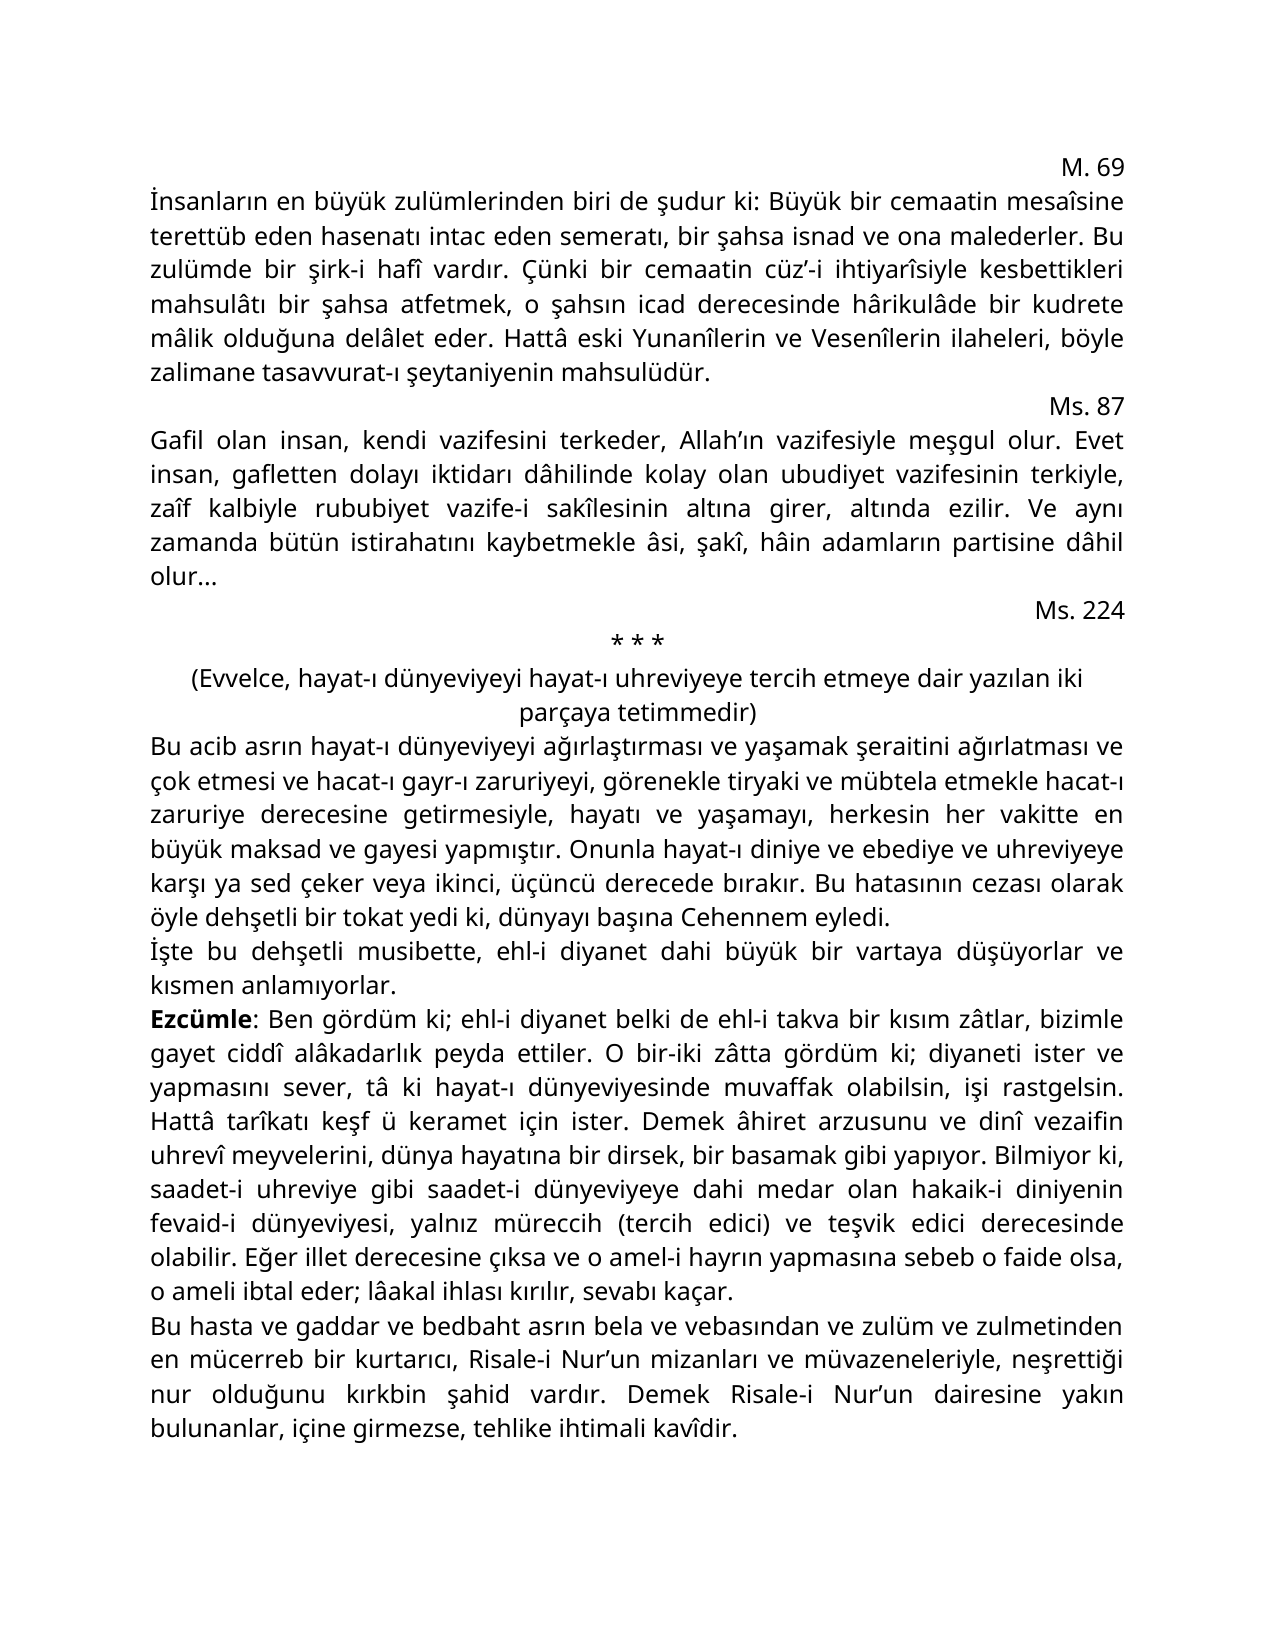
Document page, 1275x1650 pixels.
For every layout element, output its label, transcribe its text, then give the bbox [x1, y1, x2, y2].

text İşte bu dehşetli musibette, ehl-i diyanet dahi büyük bir vartaya düşüyorlar ve kısmen anlamıyorlar. [150, 933, 1125, 1002]
text Bu acib asrın hayat-ı dünyeviyeyi ağırlaştırması ve yaşamak şeraitini ağırlatması ve çok etmesi ve hacat-ı gayr-ı zaruriyeyi, görenekle tiryaki ve mübtela etmekle hacat-ı zaruriye derecesine getirmesiyle, hayatı ve yaşamayı, herkesin her vakitte en büyük maksad ve gayesi yapmıştır. Onunla hayat-ı diniye ve ebediye ve uhreviyeye karşı ya sed çeker veya ikinci, üçüncü derecede bırakır. Bu hatasının cezası olarak öyle dehşetli bir tokat yedi ki, dünyayı başına Cehennem eyledi. [150, 729, 1125, 933]
text M. 69 [150, 150, 1125, 184]
text Ezcümle: Ben gördüm ki; ehl-i diyanet belki de ehl-i takva bir kısım zâtlar, bizimle gayet ciddî alâkadarlık peyda ettiler. O bir-iki zâtta gördüm ki; diyaneti ister ve yapmasını sever, tâ ki hayat-ı dünyeviyesinde muvaffak olabilsin, işi rastgelsin. Hattâ tarîkatı keşf ü keramet için ister. Demek âhiret arzusunu ve dinî vezaifin uhrevî meyvelerini, dünya hayatına bir dirsek, bir basamak gibi yapıyor. Bilmiyor ki, saadet-i uhreviye gibi saadet-i dünyeviyeye dahi medar olan hakaik-i diniyenin fevaid-i dünyeviyesi, yalnız müreccih (tercih edici) ve teşvik edici derecesinde olabilir. Eğer illet derecesine çıksa ve o amel-i hayrın yapmasına sebeb o faide olsa, o ameli ibtal eder; lâakal ihlası kırılır, sevabı kaçar. [150, 1002, 1125, 1308]
text Ms. 224 [150, 593, 1125, 627]
text Gafil olan insan, kendi vazifesini terkeder, Allah’ın vazifesiyle meşgul olur. Evet insan, gafletten dolayı iktidarı dâhilinde kolay olan ubudiyet vazifesinin terkiyle, zaîf kalbiyle rububiyet vazife-i sakîlesinin altına girer, altında ezilir. Ve aynı zamanda bütün istirahatını kaybetmekle âsi, şakî, hâin adamların partisine dâhil olur... [150, 422, 1125, 593]
text İnsanların en büyük zulümlerinden biri de şudur ki: Büyük bir cemaatin mesaîsine terettüb eden hasenatı intac eden semeratı, bir şahsa isnad ve ona malederler. Bu zulümde bir şirk-i hafî vardır. Çünki bir cemaatin cüz’-i ihtiyarîsiyle kesbettikleri mahsulâtı bir şahsa atfetmek, o şahsın icad derecesinde hârikulâde bir kudrete mâlik olduğuna delâlet eder. Hattâ eski Yunanîlerin ve Vesenîlerin ilaheleri, böyle zalimane tasavvurat-ı şeytaniyenin mahsulüdür. [150, 184, 1125, 388]
text * * * [150, 627, 1125, 661]
text Ms. 87 [150, 388, 1125, 422]
text Bu hasta ve gaddar ve bedbaht asrın bela ve vebasından ve zulüm ve zulmetinden en mücerreb bir kurtarıcı, Risale-i Nur’un mizanları ve müvazeneleriyle, neşrettiği nur olduğunu kırkbin şahid vardır. Demek Risale-i Nur’un dairesine yakın bulunanlar, içine girmezse, tehlike ihtimali kavîdir. [150, 1308, 1125, 1444]
text (Evvelce, hayat-ı dünyeviyeyi hayat-ı uhreviyeye tercih etmeye dair yazılan iki parçaya tetimmedir) [150, 661, 1125, 729]
